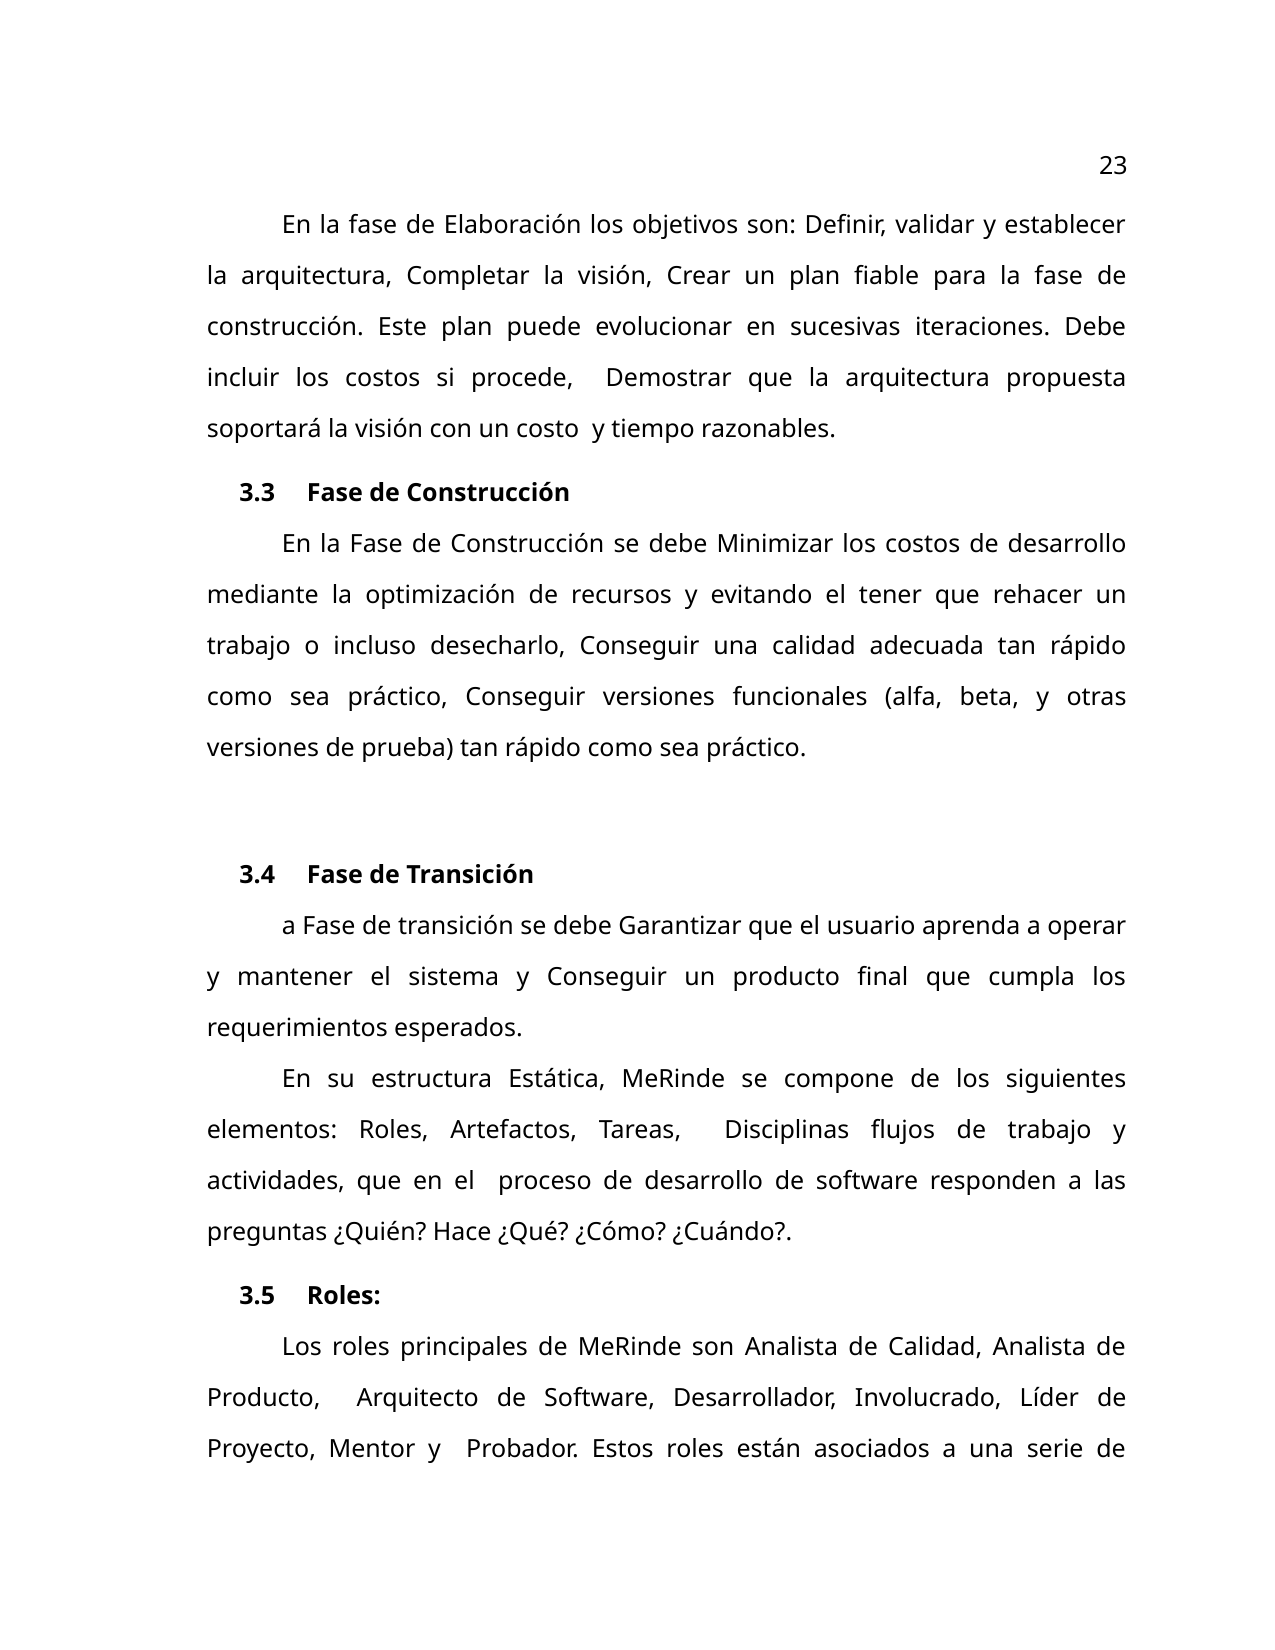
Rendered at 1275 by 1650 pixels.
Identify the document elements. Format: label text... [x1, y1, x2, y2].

subtitle Roles: [233, 1277, 1127, 1311]
subtitle Fase de Construcción [233, 474, 1127, 508]
text Los roles principales de MeRinde son Analista de Calidad, Analista de Producto, Arquitecto de Software, Desarrollador, Involucrado, Líder de Proyecto, Mentor y Probador. Estos roles están asociados a una serie de [207, 1328, 1127, 1464]
text a Fase de transición se debe Garantizar que el usuario aprenda a operar y mantener el sistema y Conseguir un producto final que cumpla los requerimientos esperados. [207, 908, 1127, 1044]
subtitle Fase de Transición [233, 857, 1127, 891]
text En su estructura Estática, MeRinde se compone de los siguientes elementos: Roles, Artefactos, Tareas, Disciplinas flujos de trabajo y actividades, que en el proceso de desarrollo de software responden a las preguntas ¿Quién? Hace ¿Qué? ¿Cómo? ¿Cuándo?. [207, 1061, 1127, 1248]
text En la fase de Elaboración los objetivos son: Definir, validar y establecer la arquitectura, Completar la visión, Crear un plan fiable para la fase de construcción. Este plan puede evolucionar en sucesivas iteraciones. Debe incluir los costos si procede, Demostrar que la arquitectura propuesta soportará la visión con un costo y tiempo razonables. [207, 207, 1127, 445]
text En la Fase de Construcción se debe Minimizar los costos de desarrollo mediante la optimización de recursos y evitando el tener que rehacer un trabajo o incluso desecharlo, Conseguir una calidad adecuada tan rápido como sea práctico, Conseguir versiones funcionales (alfa, beta, y otras versiones de prueba) tan rápido como sea práctico. [207, 525, 1127, 763]
